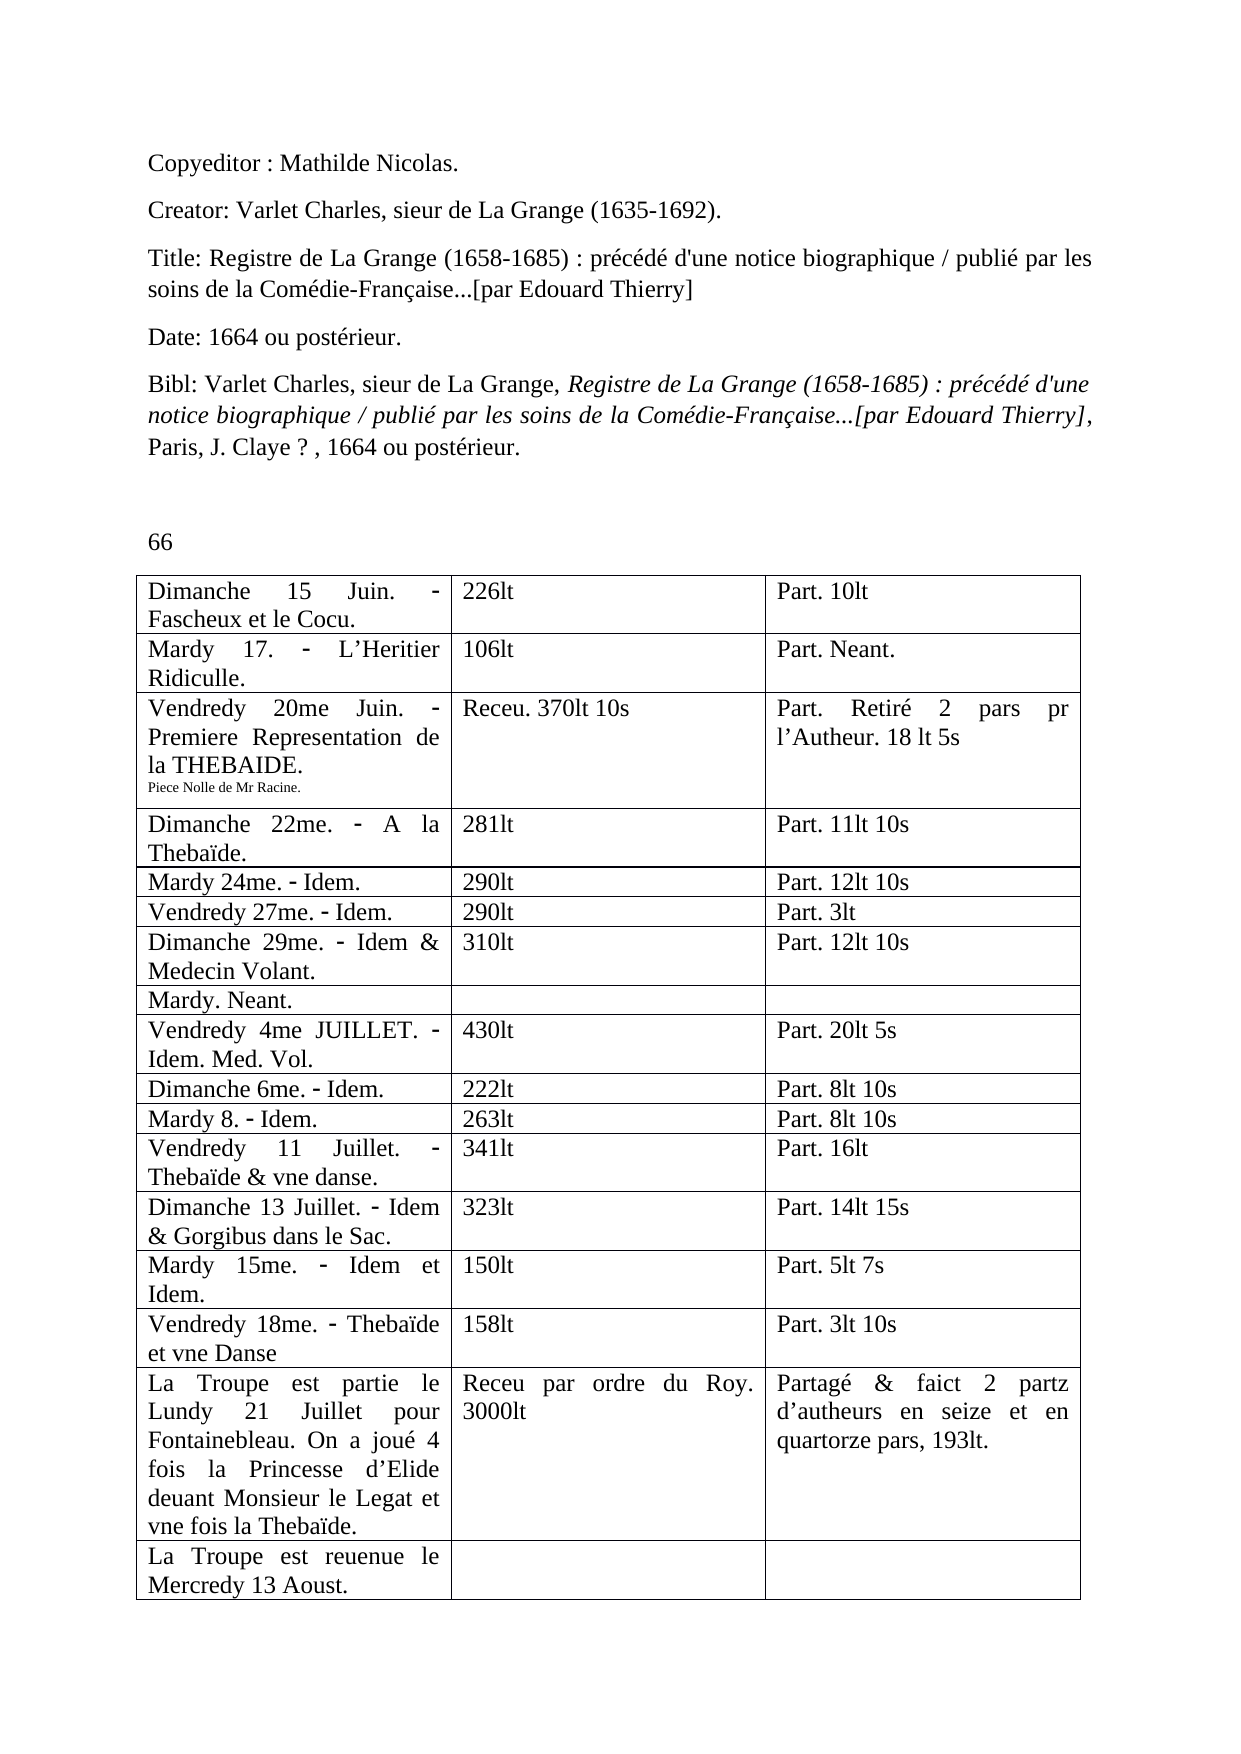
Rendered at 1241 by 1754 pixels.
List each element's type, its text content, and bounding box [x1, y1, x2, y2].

table_cell 222lt [452, 1074, 765, 1103]
table_cell 290lt [452, 897, 765, 926]
table_cell Dimanche 22me.  A la Thebaïde. [137, 809, 451, 866]
table_cell 158lt [452, 1309, 765, 1367]
table_cell Part. Retiré 2 pars pr l’Autheur. 18 lt 5s [766, 693, 1080, 808]
table_cell Vendredy 20me Juin.  Premiere Representation de la THEBAIDE. Piece Nolle de Mr Racine. [137, 693, 451, 808]
table_cell Vendredy 27me.  Idem. [137, 897, 451, 926]
table_cell 341lt [452, 1134, 765, 1191]
text Copyeditor : Mathilde Nicolas. [148, 148, 1093, 176]
table_cell La Troupe est partie le Lundy 21 Juillet pour Fontainebleau. On a joué 4 fois la Princesse d’Elide deuant Monsieur le Legat et vne fois la Thebaïde. [137, 1368, 451, 1540]
table_cell [452, 986, 765, 1014]
table_cell Vendredy 18me.  Thebaïde et vne Danse [137, 1309, 451, 1367]
table_cell Mardy 24me.  Idem. [137, 868, 451, 896]
table_cell Receu par ordre du Roy. 3000lt [452, 1368, 765, 1540]
table_cell Dimanche 6me.  Idem. [137, 1074, 451, 1103]
table_header Dimanche 15 Juin.  Fascheux et le Cocu. [137, 576, 451, 633]
text 66 [148, 527, 1093, 556]
table_cell Mardy. Neant. [137, 986, 451, 1014]
table_cell 263lt [452, 1104, 765, 1132]
table_cell Mardy 17.  L’Heritier Ridiculle. [137, 634, 451, 692]
table_cell 323lt [452, 1192, 765, 1249]
table_cell [452, 1541, 765, 1599]
table_cell Part. 3lt 10s [766, 1309, 1080, 1367]
table_header 226lt [452, 576, 765, 633]
table_cell Part. 12lt 10s [766, 868, 1080, 896]
table_header Part. 10lt [766, 576, 1080, 633]
table_cell Part. 5lt 7s [766, 1251, 1080, 1308]
table_cell 310lt [452, 927, 765, 984]
table_cell 430lt [452, 1015, 765, 1073]
table_cell Dimanche 29me.  Idem & Medecin Volant. [137, 927, 451, 984]
table_cell Part. 12lt 10s [766, 927, 1080, 984]
table_cell Vendredy 4me JUILLET.  Idem. Med. Vol. [137, 1015, 451, 1073]
table_cell Part. 11lt 10s [766, 809, 1080, 866]
table_cell Mardy 15me.  Idem et Idem. [137, 1251, 451, 1308]
text Creator: Varlet Charles, sieur de La Grange (1635-1692). [148, 195, 1093, 224]
table_cell [766, 986, 1080, 1014]
table_cell Mardy 8.  Idem. [137, 1104, 451, 1132]
table_cell Part. 20lt 5s [766, 1015, 1080, 1073]
table_cell Part. 8lt 10s [766, 1104, 1080, 1132]
table_cell Part. Neant. [766, 634, 1080, 692]
text Date: 1664 ou postérieur. [148, 322, 1093, 351]
table_cell Part. 16lt [766, 1134, 1080, 1191]
table_cell Partagé & faict 2 partz d’autheurs en seize et en quartorze pars, 193lt. [766, 1368, 1080, 1540]
table_cell Vendredy 11 Juillet.  Thebaïde & vne danse. [137, 1134, 451, 1191]
table_cell 290lt [452, 868, 765, 896]
text Title: Registre de La Grange (1658-1685) : précédé d'une notice biographique / publié par les soins de la Comédie-Française...[par Edouard Thierry] [148, 243, 1093, 303]
table_cell La Troupe est reuenue le Mercredy 13 Aoust. [137, 1541, 451, 1599]
table_cell Receu. 370lt 10s [452, 693, 765, 808]
table_cell 106lt [452, 634, 765, 692]
table_cell 150lt [452, 1251, 765, 1308]
table_cell [766, 1541, 1080, 1599]
table_cell Part. 3lt [766, 897, 1080, 926]
table_cell 281lt [452, 809, 765, 866]
table_cell Dimanche 13 Juillet.  Idem & Gorgibus dans le Sac. [137, 1192, 451, 1249]
table_cell Part. 8lt 10s [766, 1074, 1080, 1103]
text Bibl: Varlet Charles, sieur de La Grange, Registre de La Grange (1658-1685) : précédé d'une notice biographique / publié par les soins de la Comédie-Française...[par Edouard Thierry], Paris, J. Claye ? , 1664 ou postérieur. [148, 369, 1093, 460]
table_cell Part. 14lt 15s [766, 1192, 1080, 1249]
